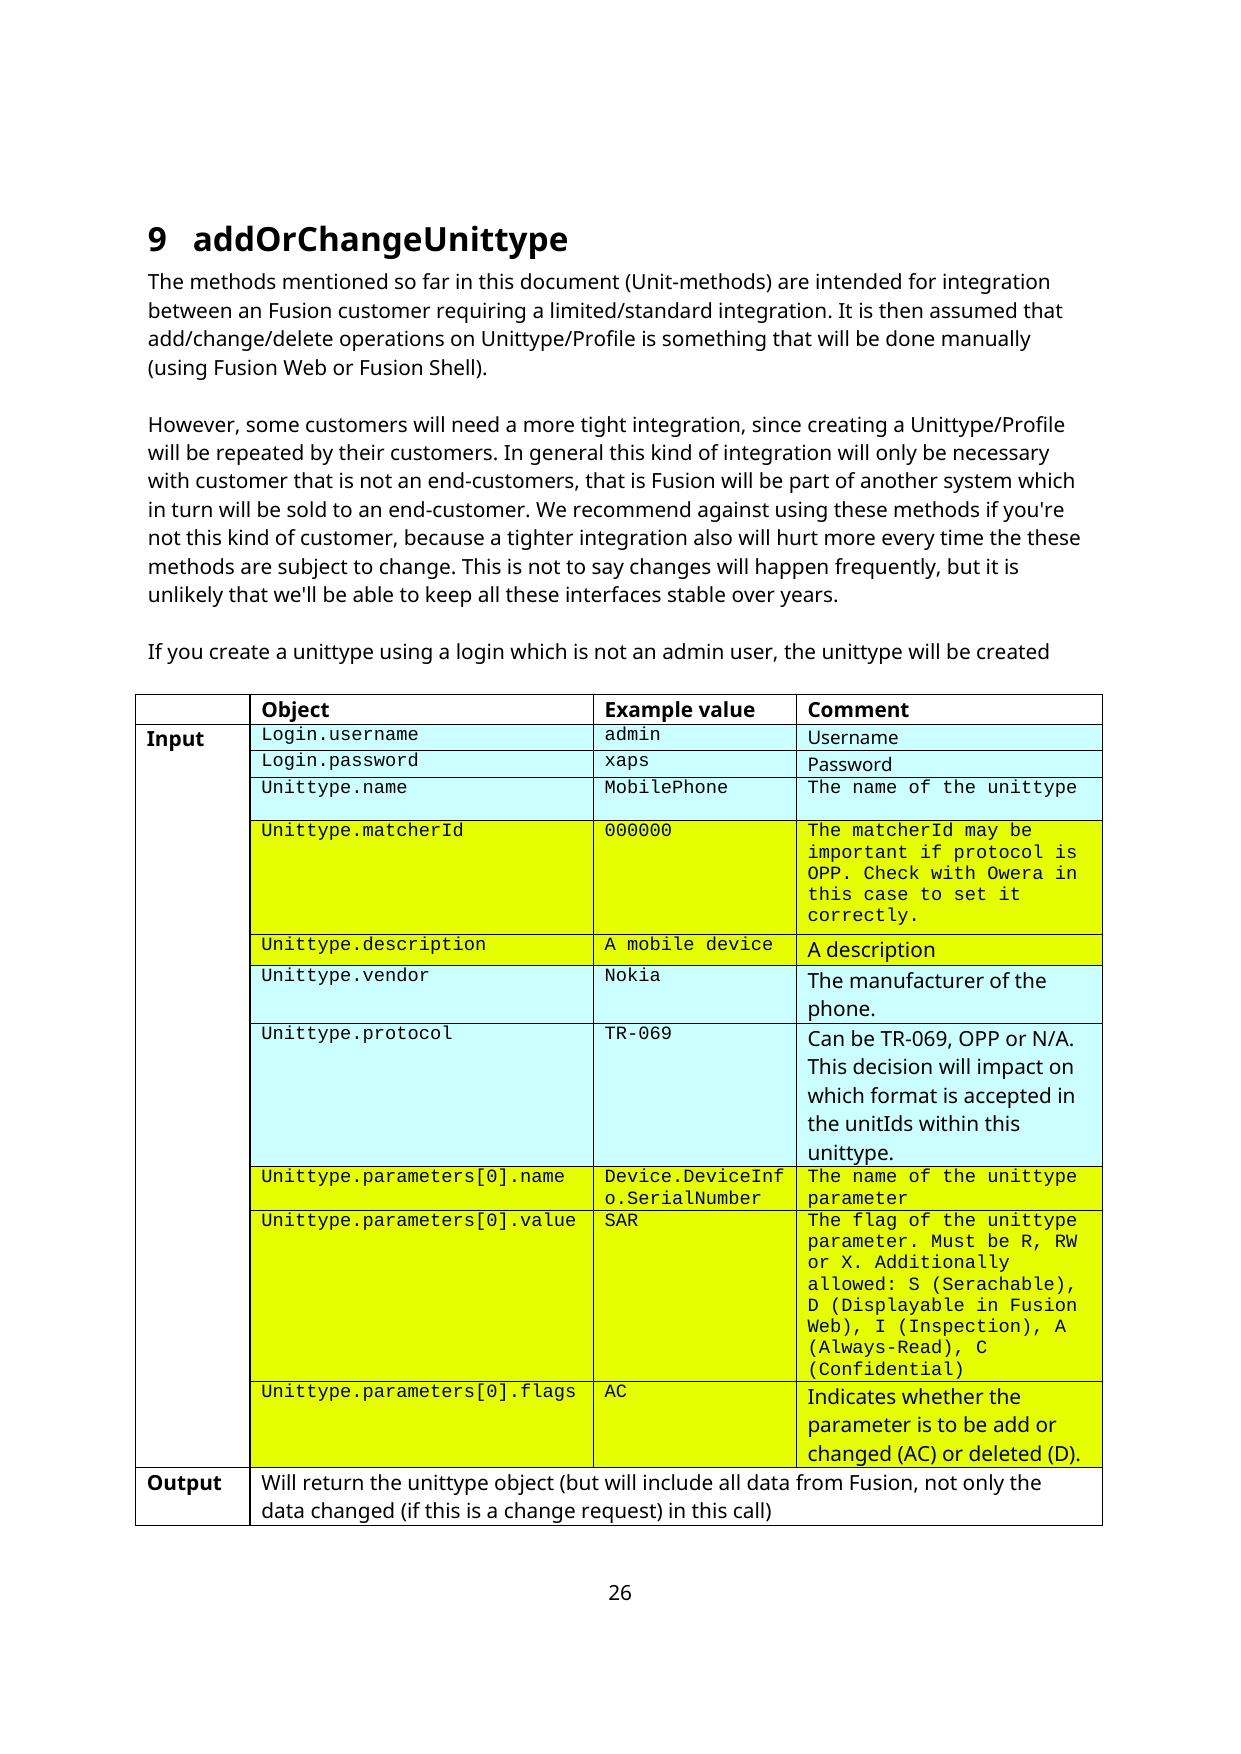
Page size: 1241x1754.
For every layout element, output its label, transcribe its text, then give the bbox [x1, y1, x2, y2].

table_cell The flag of the unittype parameter. Must be R, RW or X. Additionally allowed: S (Serachable), D (Displayable in Fusion Web), I (Inspection), A (Always-Read), C (Confidential) [797, 1211, 1102, 1381]
table_cell Device.DeviceInfo.SerialNumber [594, 1167, 796, 1210]
table_cell A mobile device [594, 935, 796, 965]
table_cell Indicates whether the parameter is to be add or changed (AC) or deleted (D). [797, 1382, 1102, 1467]
table_cell AC [594, 1382, 796, 1467]
table_cell Unittype.name [251, 778, 593, 820]
text However, some customers will need a more tight integration, since creating a Unittype/Profile will be repeated by their customers. In general this kind of integration will only be necessary with customer that is not an end-customers, that is Fusion will be part of another system which in turn will be sold to an end-customer. We recommend against using these methods if you're not this kind of customer, because a tighter integration also will hurt more every time the these methods are subject to change. This is not to say changes will happen frequently, but it is unlikely that we'll be able to keep all these interfaces stable over years. [148, 410, 1092, 609]
table_cell Unittype.matcherId [251, 821, 593, 934]
table_cell Output [136, 1468, 249, 1525]
table_cell Unittype.description [251, 935, 593, 965]
table_header Example value [594, 695, 796, 723]
table_cell The name of the unittype [797, 778, 1102, 820]
table_cell 000000 [594, 821, 796, 934]
table_cell Unittype.parameters[0].flags [251, 1382, 593, 1467]
table_cell Unittype.protocol [251, 1024, 593, 1166]
table_cell Can be TR-069, OPP or N/A. This decision will impact on which format is accepted in the unitIds within this unittype. [797, 1024, 1102, 1166]
table_cell Input [136, 725, 249, 1467]
table_header [136, 695, 249, 723]
table_cell TR-069 [594, 1024, 796, 1166]
subtitle addOrChangeUnittype [148, 216, 1092, 261]
table_cell Password [797, 751, 1102, 777]
text The methods mentioned so far in this document (Unit-methods) are intended for integration between an Fusion customer requiring a limited/standard integration. It is then assumed that add/change/delete operations on Unittype/Profile is something that will be done manually (using Fusion Web or Fusion Shell). [148, 267, 1092, 381]
table_cell The name of the unittype parameter [797, 1167, 1102, 1210]
table_cell Unittype.vendor [251, 966, 593, 1023]
table_cell Unittype.parameters[0].name [251, 1167, 593, 1210]
table_cell Nokia [594, 966, 796, 1023]
table_cell The matcherId may be important if protocol is OPP. Check with Owera in this case to set it correctly. [797, 821, 1102, 934]
table_cell SAR [594, 1211, 796, 1381]
table_cell Unittype.parameters[0].value [251, 1211, 593, 1381]
table_cell Login.password [251, 751, 593, 777]
table_cell A description [797, 935, 1102, 965]
table_cell xaps [594, 751, 796, 777]
table_cell Will return the unittype object (but will include all data from Fusion, not only the data changed (if this is a change request) in this call) [251, 1468, 1102, 1525]
table_cell Username [797, 725, 1102, 750]
table_cell MobilePhone [594, 778, 796, 820]
table_cell The manufacturer of the phone. [797, 966, 1102, 1023]
table_header Object [251, 695, 593, 723]
table_cell admin [594, 725, 796, 750]
table_cell Login.username [251, 725, 593, 750]
table_header Comment [797, 695, 1102, 723]
text If you create a unittype using a login which is not an admin user, the unittype will be created [148, 637, 1092, 666]
